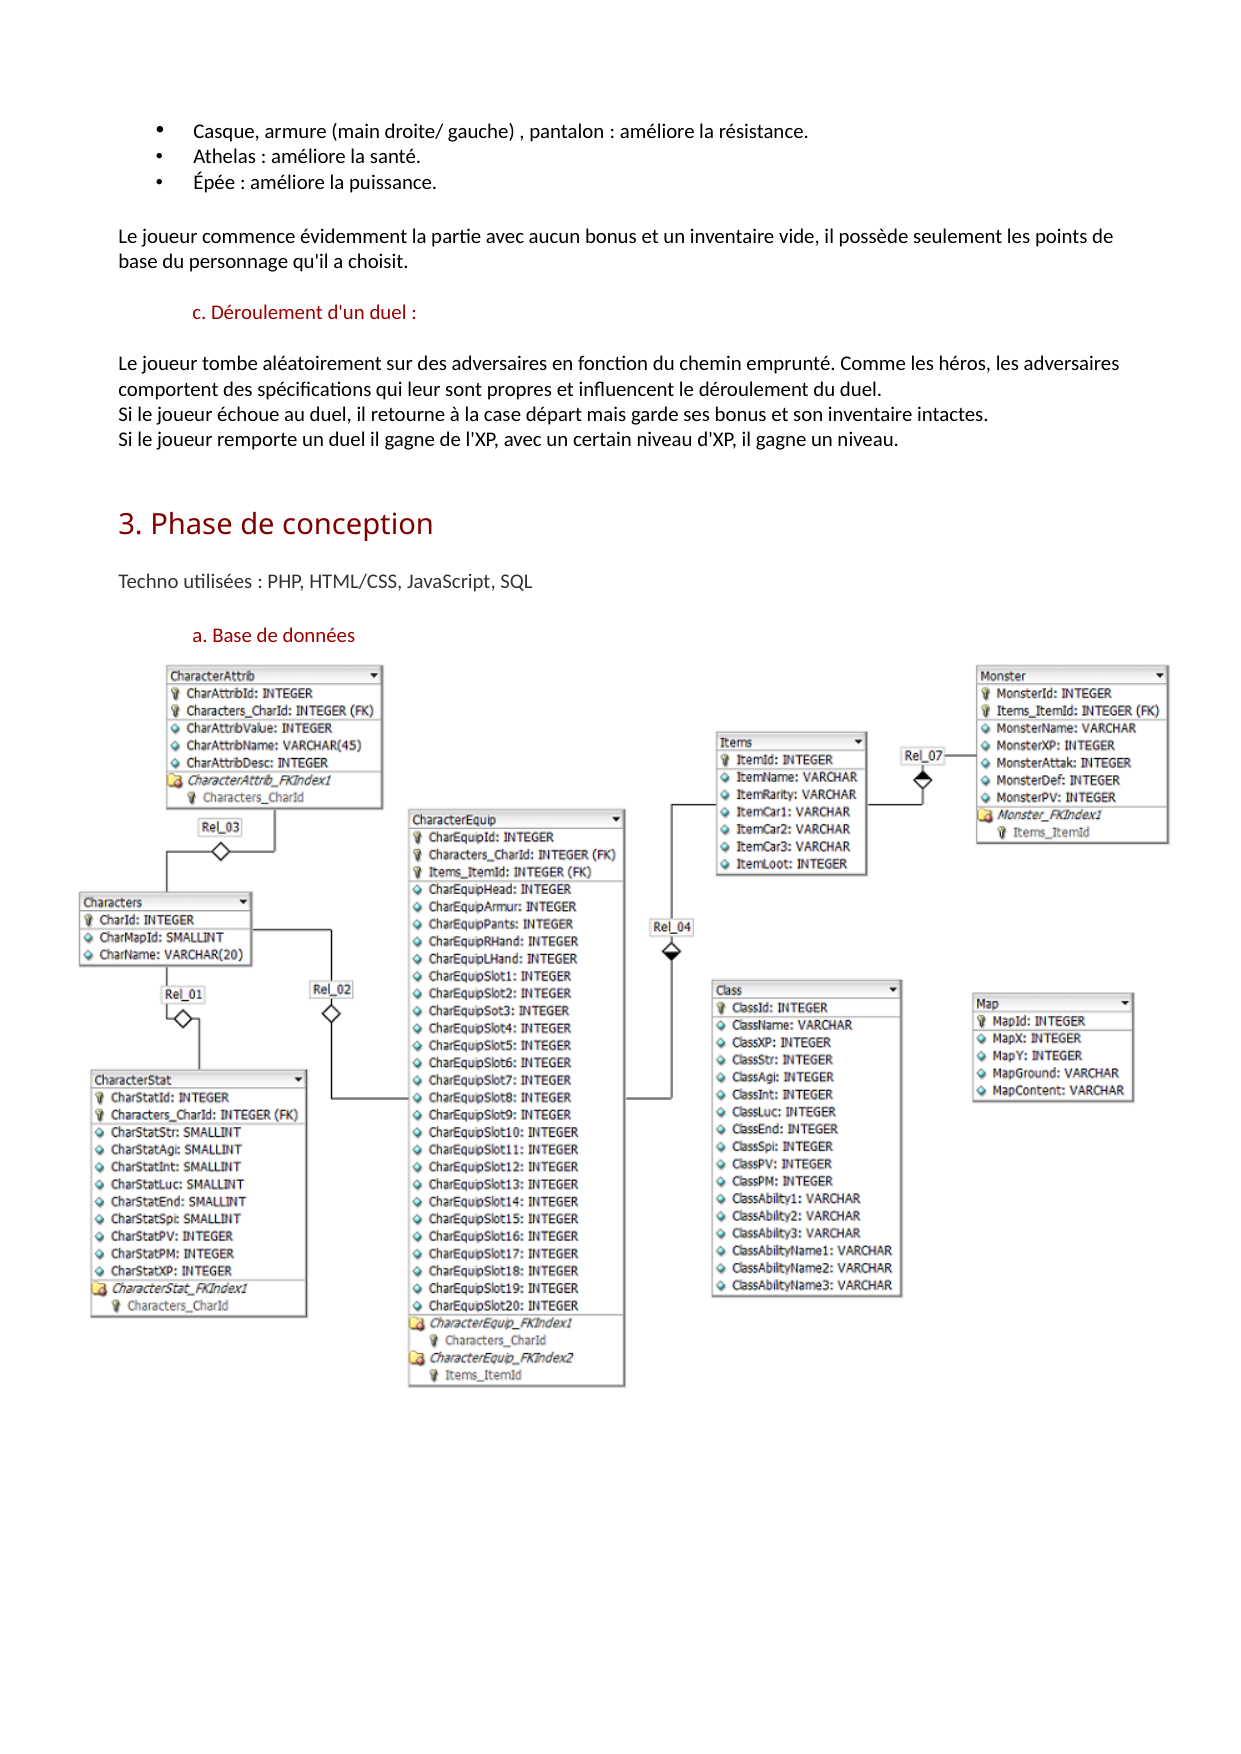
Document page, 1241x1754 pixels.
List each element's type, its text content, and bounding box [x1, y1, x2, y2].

text a. Base de données [118, 622, 1122, 647]
list Athelas : améliore la santé. [156, 144, 1122, 169]
text Le joueur tombe aléatoirement sur des adversaires en fonction du chemin emprunté. Comme les héros, les adversaires comportent des spécifications qui leur sont propres et influencent le déroulement du duel. [118, 350, 1122, 401]
text Techno utilisées : PHP, HTML/CSS, JavaScript, SQL [118, 568, 1122, 593]
text Si le joueur remporte un duel il gagne de l'XP, avec un certain niveau d'XP, il gagne un niveau. [118, 427, 1122, 452]
list Casque, armure (main droite/ gauche) , pantalon : améliore la résistance. [156, 118, 1122, 144]
picture [59, 647, 1182, 1398]
text 3. Phase de conception [118, 503, 1122, 543]
text c. Déroulement d'un duel : [118, 299, 1122, 325]
list Épée : améliore la puissance. [156, 169, 1122, 194]
text Le joueur commence évidemment la partie avec aucun bonus et un inventaire vide, il possède seulement les points de base du personnage qu'il a choisit. [118, 223, 1122, 274]
text Si le joueur échoue au duel, il retourne à la case départ mais garde ses bonus et son inventaire intactes. [118, 401, 1122, 427]
